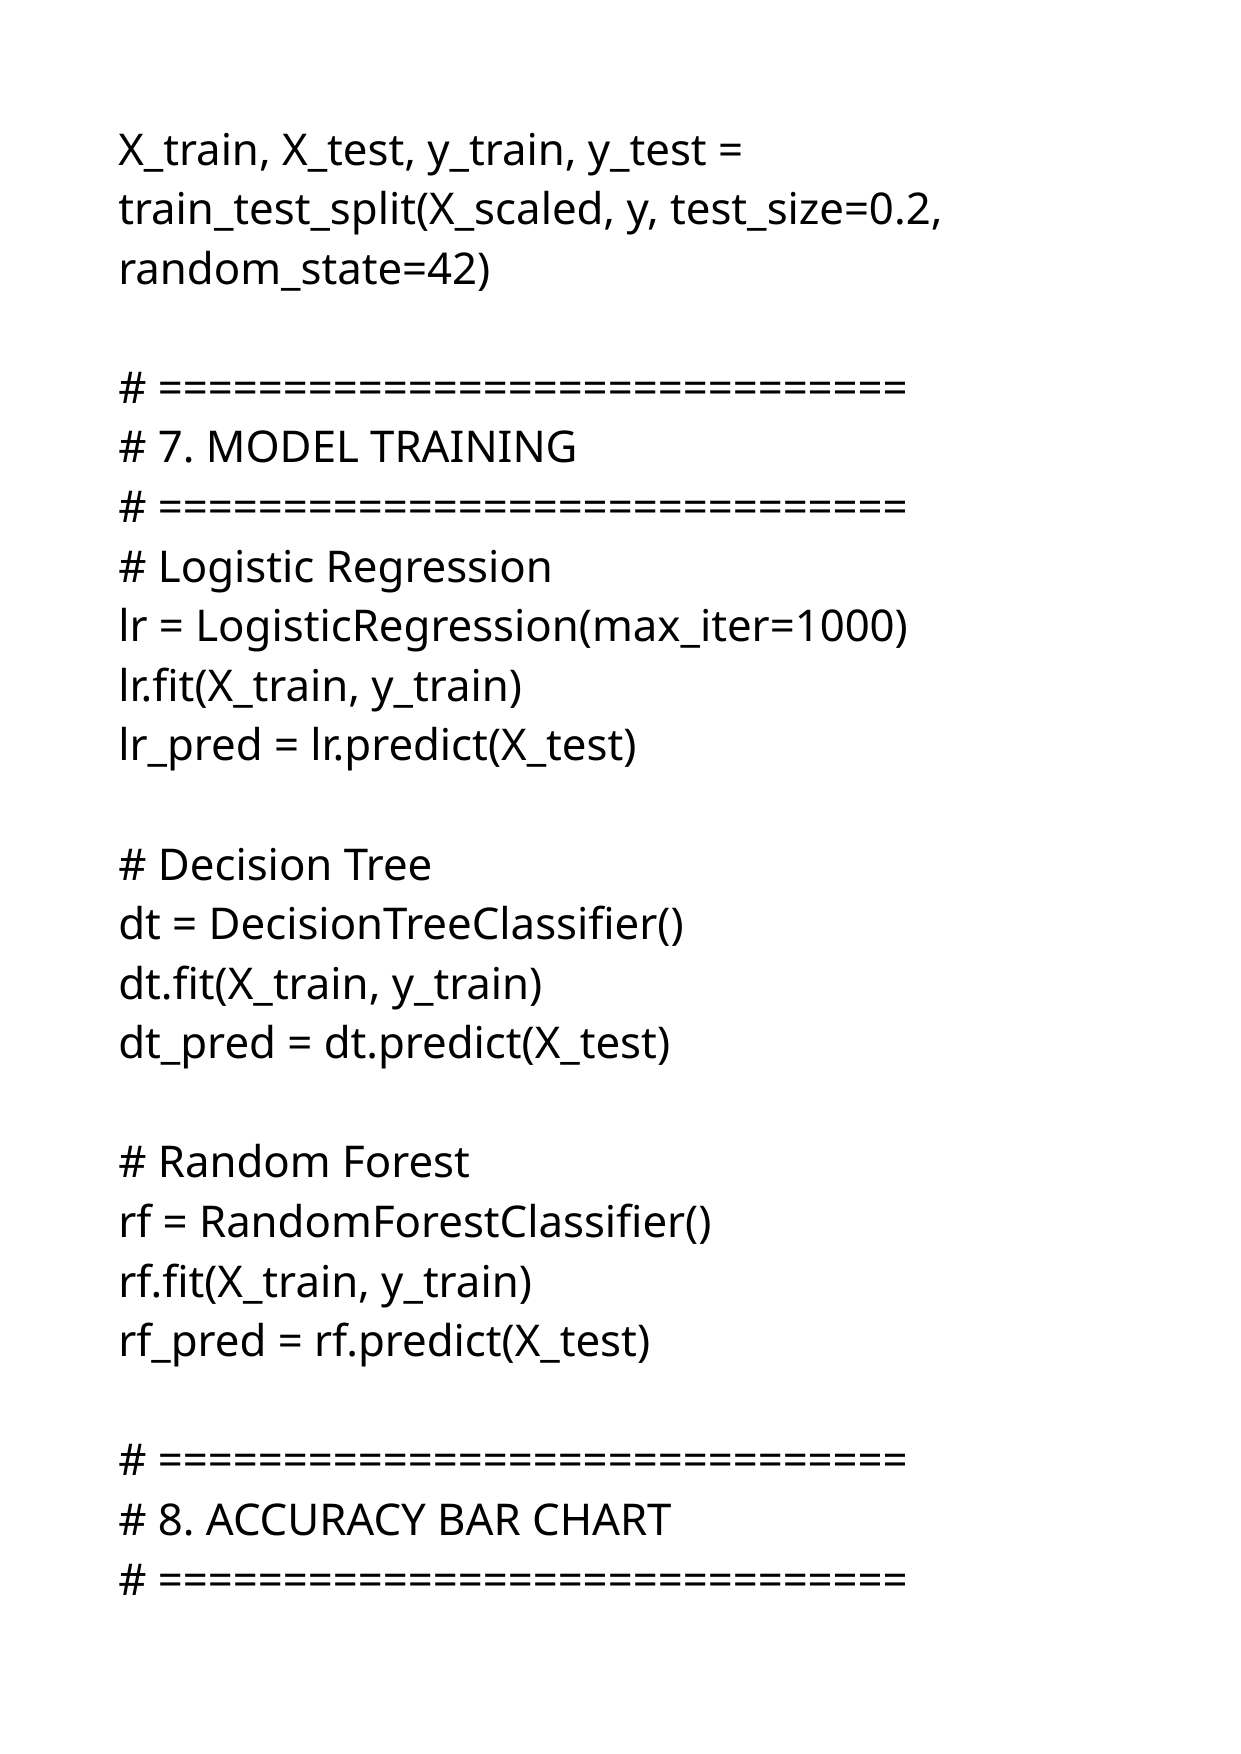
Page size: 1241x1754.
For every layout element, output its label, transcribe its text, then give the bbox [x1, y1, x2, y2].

text rf = RandomForestClassifier() [118, 1191, 1122, 1250]
text X_train, X_test, y_train, y_test = train_test_split(X_scaled, y, test_size=0.2, random_state=42) [118, 118, 1122, 297]
text dt_pred = dt.predict(X_test) [118, 1012, 1122, 1071]
text lr = LogisticRegression(max_iter=1000) [118, 595, 1122, 654]
text lr.fit(X_train, y_train) [118, 654, 1122, 714]
text # Random Forest [118, 1131, 1122, 1191]
text # ============================== [118, 356, 1122, 416]
text # ============================== [118, 1548, 1122, 1608]
text # ============================== [118, 476, 1122, 535]
text # 7. MODEL TRAINING [118, 416, 1122, 476]
text # Logistic Regression [118, 535, 1122, 595]
text rf.fit(X_train, y_train) [118, 1250, 1122, 1310]
text dt = DecisionTreeClassifier() [118, 893, 1122, 952]
text # ============================== [118, 1429, 1122, 1488]
text # Decision Tree [118, 833, 1122, 893]
text lr_pred = lr.predict(X_test) [118, 714, 1122, 773]
text rf_pred = rf.predict(X_test) [118, 1310, 1122, 1369]
text # 8. ACCURACY BAR CHART [118, 1488, 1122, 1548]
text dt.fit(X_train, y_train) [118, 952, 1122, 1012]
